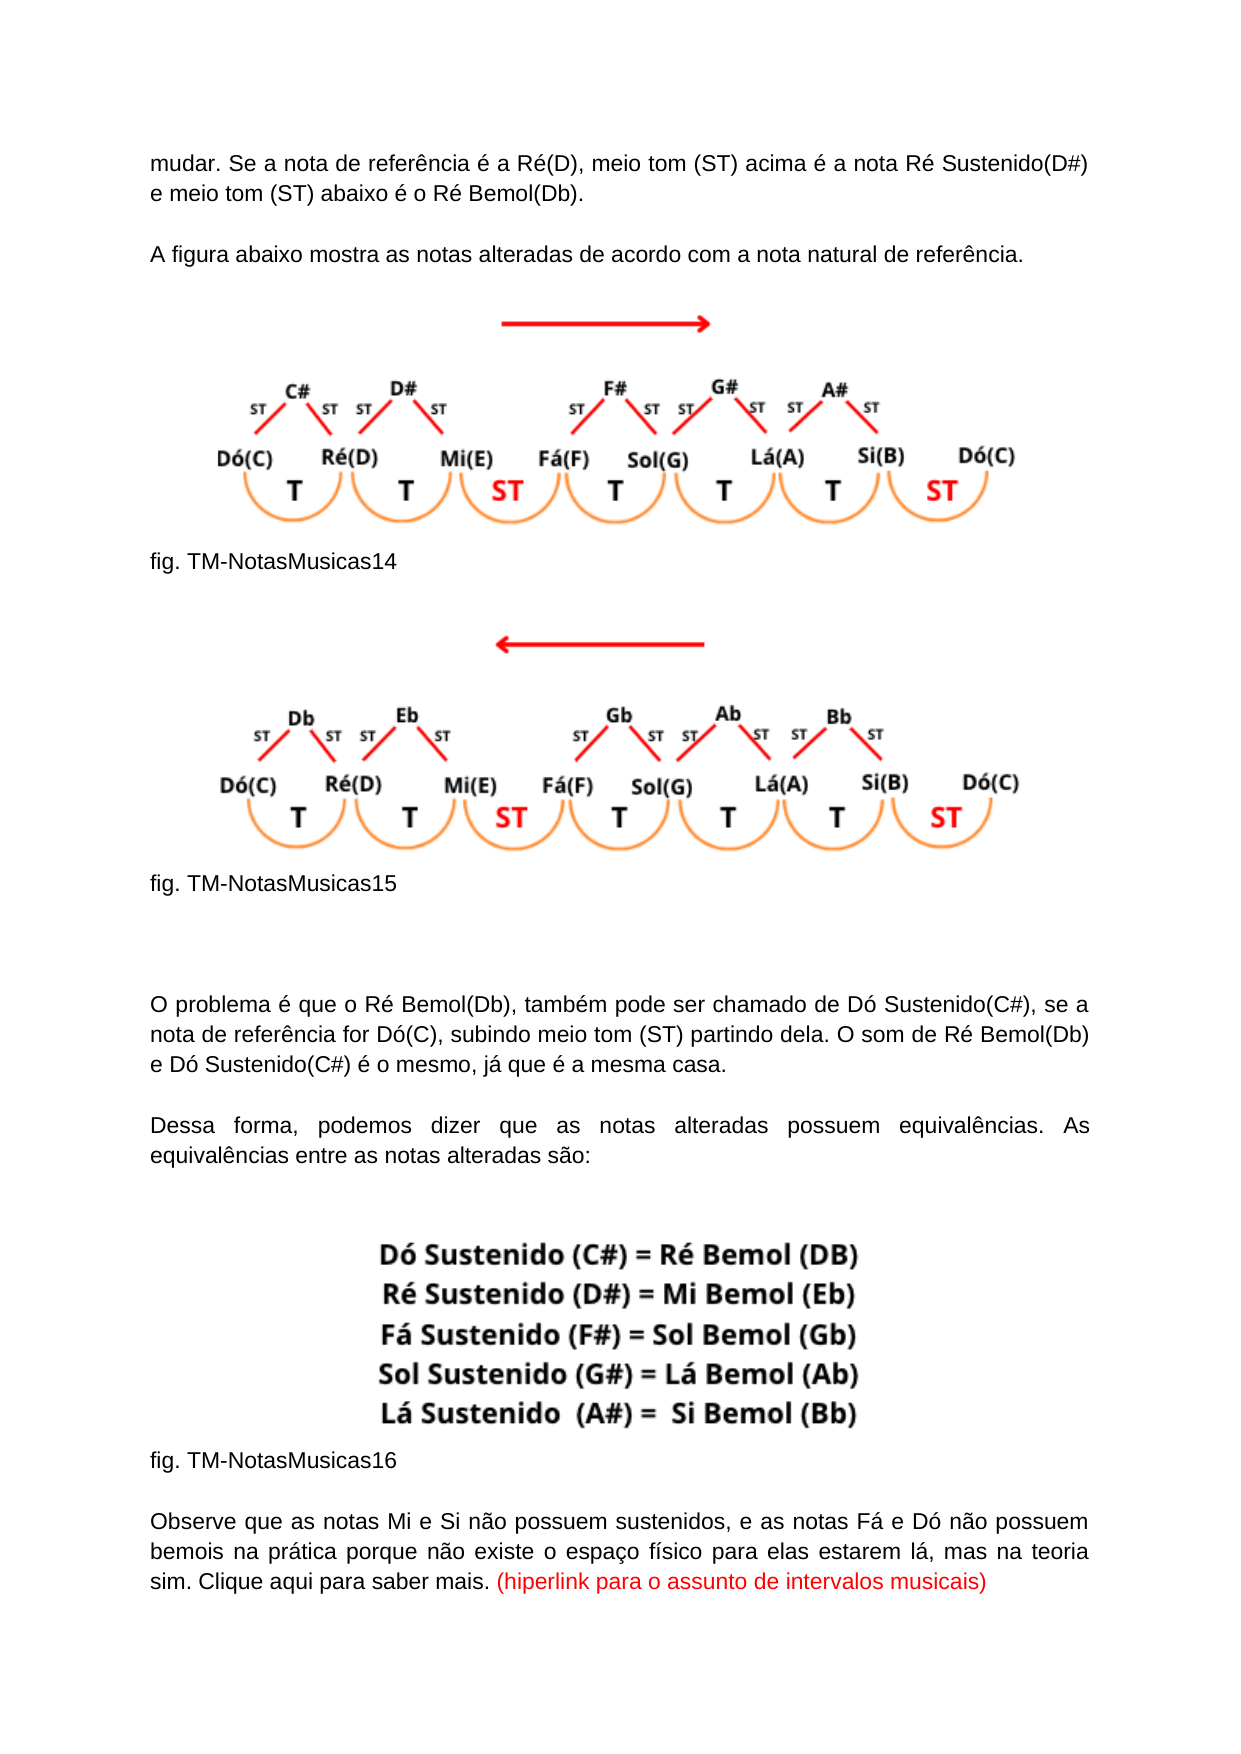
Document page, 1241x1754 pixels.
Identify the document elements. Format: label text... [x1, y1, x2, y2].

picture [217, 270, 1023, 545]
text fig. TM-NotasMusicas14 [150, 548, 1090, 574]
text mudar. Se a nota de referência é a Ré(D), meio tom (ST) acima é a nota Ré Sustenido(D#) e meio tom (ST) abaixo é o Ré Bemol(Db). [150, 150, 1090, 207]
picture [369, 1232, 871, 1444]
text fig. TM-NotasMusicas15 [150, 870, 1090, 897]
text A figura abaixo mostra as notas alteradas de acordo com a nota natural de referência. [150, 241, 1090, 267]
text Dessa forma, podemos dizer que as notas alteradas possuem equivalências. As equivalências entre as notas alteradas são: [150, 1112, 1090, 1168]
text O problema é que o Ré Bemol(Db), também pode ser chamado de Dó Sustenido(C#), se a nota de referência for Dó(C), subindo meio tom (ST) partindo dela. O som de Ré Bemol(Db) e Dó Sustenido(C#) é o mesmo, já que é a mesma casa. [150, 991, 1090, 1078]
picture [217, 608, 1024, 867]
text Observe que as notas Mi e Si não possuem sustenidos, e as notas Fá e Dó não possuem bemois na prática porque não existe o espaço físico para elas estarem lá, mas na teoria sim. Clique aqui para saber mais. (hiperlink para o assunto de intervalos musicais) [150, 1508, 1090, 1595]
text fig. TM-NotasMusicas16 [150, 1447, 1090, 1474]
